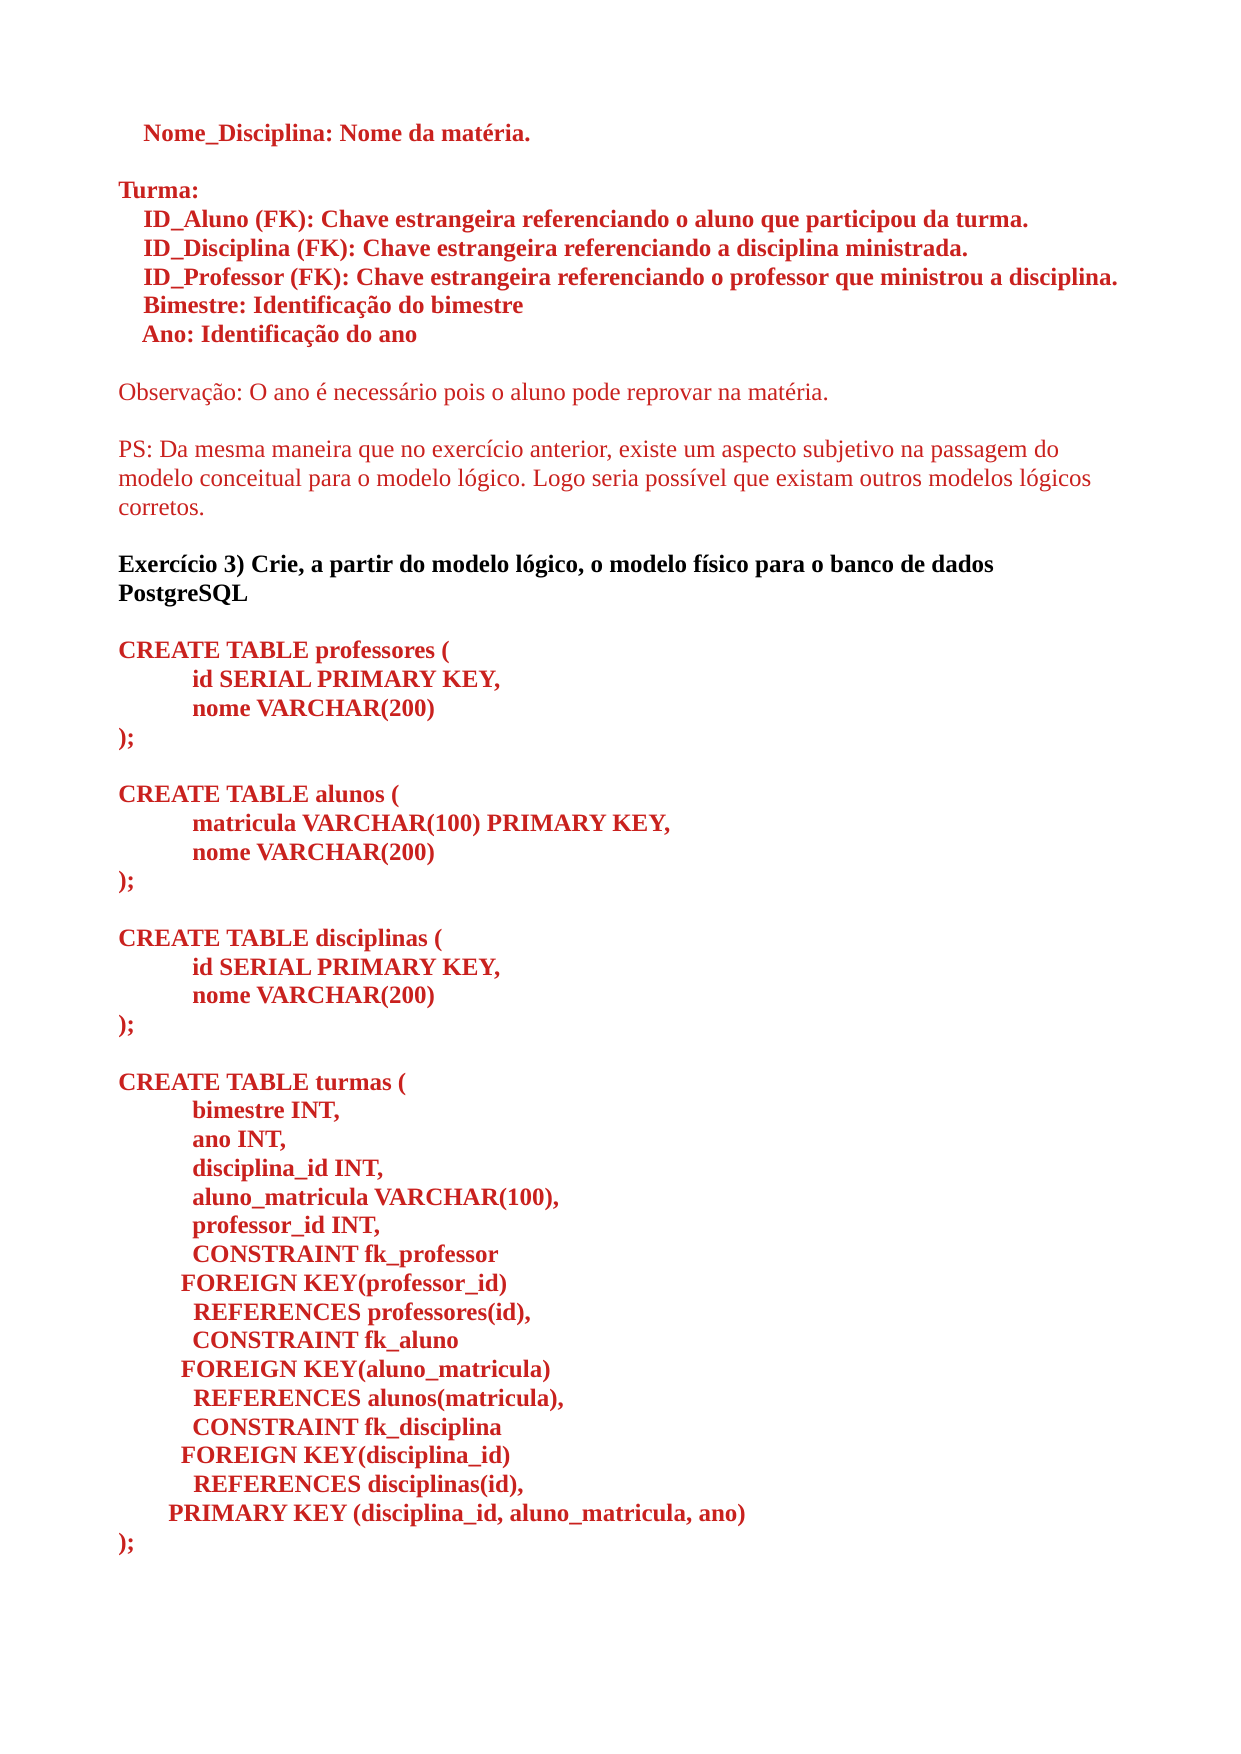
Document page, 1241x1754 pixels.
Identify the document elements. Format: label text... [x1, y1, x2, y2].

text CONSTRAINT fk_professor [118, 1239, 1122, 1268]
text matricula VARCHAR(100) PRIMARY KEY, [118, 808, 1122, 837]
text ID_Professor (FK): Chave estrangeira referenciando o professor que ministrou a disciplina. [118, 262, 1122, 291]
text ); [118, 1009, 1122, 1038]
text REFERENCES alunos(matricula), [118, 1383, 1122, 1412]
text FOREIGN KEY(aluno_matricula) [118, 1354, 1122, 1383]
text nome VARCHAR(200) [118, 693, 1122, 722]
text disciplina_id INT, [118, 1153, 1122, 1182]
text ano INT, [118, 1124, 1122, 1153]
text ID_Disciplina (FK): Chave estrangeira referenciando a disciplina ministrada. [118, 233, 1122, 262]
text CREATE TABLE disciplinas ( [118, 923, 1122, 952]
text Bimestre: Identificação do bimestre [118, 291, 1122, 319]
text nome VARCHAR(200) [118, 837, 1122, 866]
text Turma: [118, 176, 1122, 204]
text Nome_Disciplina: Nome da matéria. [118, 118, 1122, 147]
text Exercício 3) Crie, a partir do modelo lógico, o modelo físico para o banco de dados PostgreSQL [118, 549, 1122, 607]
text PS: Da mesma maneira que no exercício anterior, existe um aspecto subjetivo na passagem do modelo conceitual para o modelo lógico. Logo seria possível que existam outros modelos lógicos corretos. [118, 434, 1122, 521]
text CONSTRAINT fk_disciplina [118, 1412, 1122, 1441]
text Observação: O ano é necessário pois o aluno pode reprovar na matéria. [118, 377, 1122, 406]
text PRIMARY KEY (disciplina_id, aluno_matricula, ano) [118, 1498, 1122, 1527]
text CREATE TABLE turmas ( [118, 1067, 1122, 1096]
text ); [118, 1527, 1122, 1556]
text CREATE TABLE alunos ( [118, 779, 1122, 808]
text aluno_matricula VARCHAR(100), [118, 1182, 1122, 1211]
text REFERENCES disciplinas(id), [118, 1469, 1122, 1498]
text id SERIAL PRIMARY KEY, [118, 664, 1122, 693]
text REFERENCES professores(id), [118, 1297, 1122, 1326]
text FOREIGN KEY(professor_id) [118, 1268, 1122, 1297]
text id SERIAL PRIMARY KEY, [118, 952, 1122, 981]
text CREATE TABLE professores ( [118, 636, 1122, 664]
text ); [118, 866, 1122, 894]
text ID_Aluno (FK): Chave estrangeira referenciando o aluno que participou da turma. [118, 204, 1122, 233]
text bimestre INT, [118, 1096, 1122, 1124]
text CONSTRAINT fk_aluno [118, 1326, 1122, 1354]
text nome VARCHAR(200) [118, 981, 1122, 1009]
text ); [118, 722, 1122, 751]
text Ano: Identificação do ano [118, 319, 1122, 348]
text FOREIGN KEY(disciplina_id) [118, 1441, 1122, 1469]
text professor_id INT, [118, 1211, 1122, 1239]
